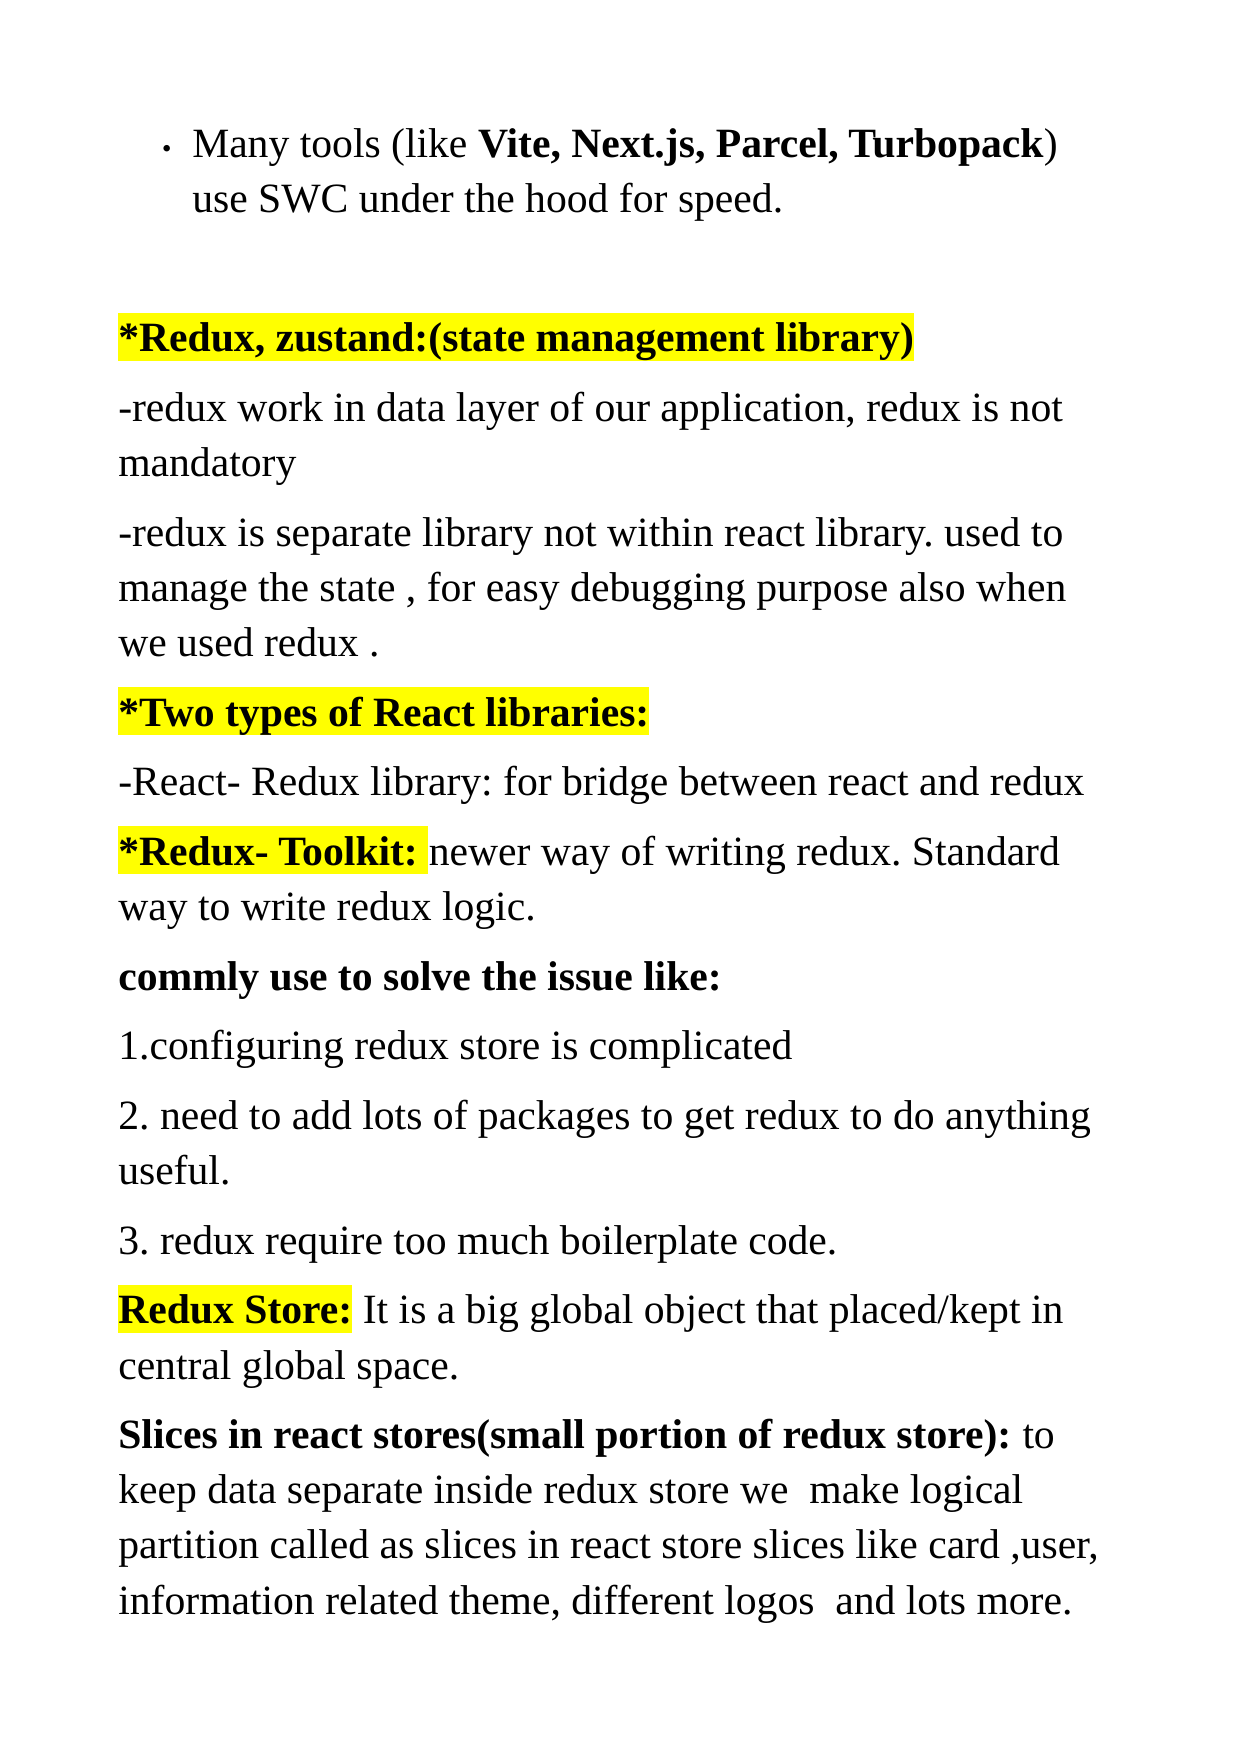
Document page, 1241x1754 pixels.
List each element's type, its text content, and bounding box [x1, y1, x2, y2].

text Slices in react stores(small portion of redux store): to keep data separate inside redux store we make logical partition called as slices in react store slices like card ,user, information related theme, different logos and lots more. [118, 1410, 1122, 1623]
text -redux work in data layer of our application, redux is not mandatory [118, 382, 1122, 485]
text Redux Store: It is a big global object that placed/kept in central global space. [118, 1285, 1122, 1388]
text 2. need to add lots of packages to get redux to do anything useful. [118, 1091, 1122, 1193]
text *Redux, zustand:(state management library) [118, 313, 1122, 361]
text 3. redux require too much boilerplate code. [118, 1215, 1122, 1263]
text commly use to solve the issue like: [118, 951, 1122, 999]
list Many tools (like Vite, Next.js, Parcel, Turbopack) use SWC under the hood for speed. [162, 118, 1122, 221]
text -React- Redux library: for bridge between react and redux [118, 757, 1122, 804]
text *Redux- Toolkit: newer way of writing redux. Standard way to write redux logic. [118, 826, 1122, 929]
text 1.configuring redux store is complicated [118, 1021, 1122, 1069]
text *Two types of React libraries: [118, 687, 1122, 735]
text -redux is separate library not within react library. used to manage the state , for easy debugging purpose also when we used redux . [118, 507, 1122, 665]
